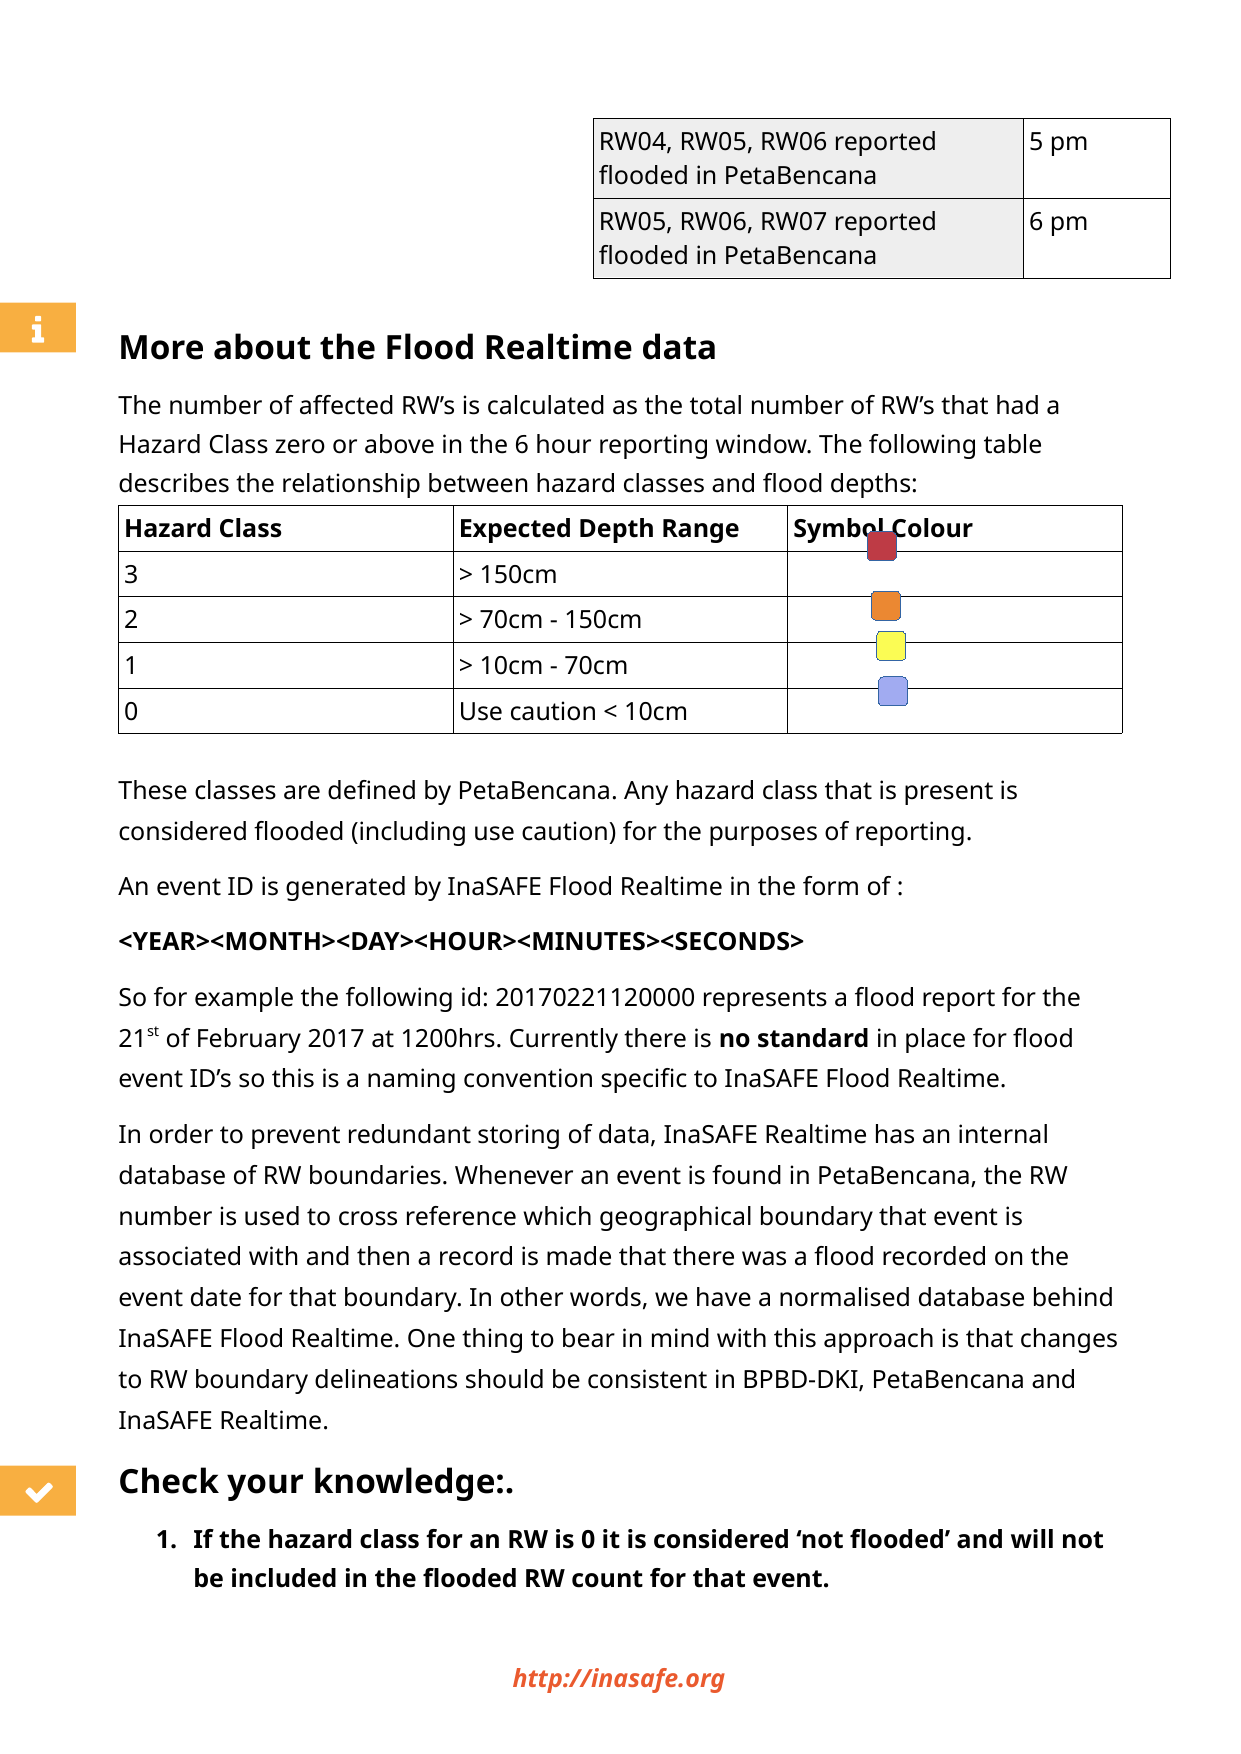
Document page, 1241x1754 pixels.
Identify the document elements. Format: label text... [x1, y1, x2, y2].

table_header Hazard Class [119, 506, 453, 551]
subtitle Check your knowledge:. [118, 1458, 1122, 1503]
table_cell > 150cm [454, 552, 787, 596]
text In order to prevent redundant storing of data, InaSAFE Realtime has an internal database of RW boundaries. Whenever an event is found in PetaBencana, the RW number is used to cross reference which geographical boundary that event is associated with and then a record is made that there was a flood recorded on the event date for that boundary. In other words, we have a normalised database behind InaSAFE Flood Realtime. One thing to bear in mind with this approach is that changes to RW boundary delineations should be consistent in BPBD-DKI, PetaBencana and InaSAFE Realtime. [118, 1116, 1122, 1436]
table_cell [788, 643, 1122, 687]
table_cell 1 [119, 643, 453, 687]
text <YEAR><MONTH><DAY><HOUR><MINUTES><SECONDS> [118, 924, 1122, 958]
table_cell 6 pm [1024, 199, 1170, 277]
text So for example the following id: 20170221120000 represents a flood report for the 21st of February 2017 at 1200hrs. Currently there is no standard in place for flood event ID’s so this is a naming convention specific to InaSAFE Flood Realtime. [118, 979, 1122, 1095]
table_cell > 10cm - 70cm [454, 643, 787, 687]
table_cell Use caution < 10cm [454, 689, 787, 733]
table_cell 3 [119, 552, 453, 596]
subtitle More about the Flood Realtime data [118, 323, 1122, 369]
table_cell 2 [119, 597, 453, 642]
table_cell RW04, RW05, RW06 reported flooded in PetaBencana [594, 119, 1023, 198]
table_cell 5 pm [1024, 119, 1170, 198]
table_cell [788, 552, 1122, 596]
text An event ID is generated by InaSAFE Flood Realtime in the form of : [118, 868, 1122, 903]
table_cell RW05, RW06, RW07 reported flooded in PetaBencana [594, 199, 1023, 277]
text The number of affected RW’s is calculated as the total number of RW’s that had a Hazard Class zero or above in the 6 hour reporting window. The following table describes the relationship between hazard classes and flood depths: [118, 387, 1122, 500]
table_cell > 70cm - 150cm [454, 597, 787, 642]
table_cell 0 [119, 689, 453, 733]
list If the hazard class for an RW is 0 it is considered ‘not flooded’ and will not be included in the flooded RW count for that event. [156, 1522, 1122, 1595]
table_cell [788, 597, 1122, 642]
table_cell [788, 689, 1122, 733]
text These classes are defined by PetaBencana. Any hazard class that is present is considered flooded (including use caution) for the purposes of reporting. [118, 772, 1122, 847]
table_header Symbol Colour [788, 506, 1122, 551]
table_header Expected Depth Range [454, 506, 787, 551]
